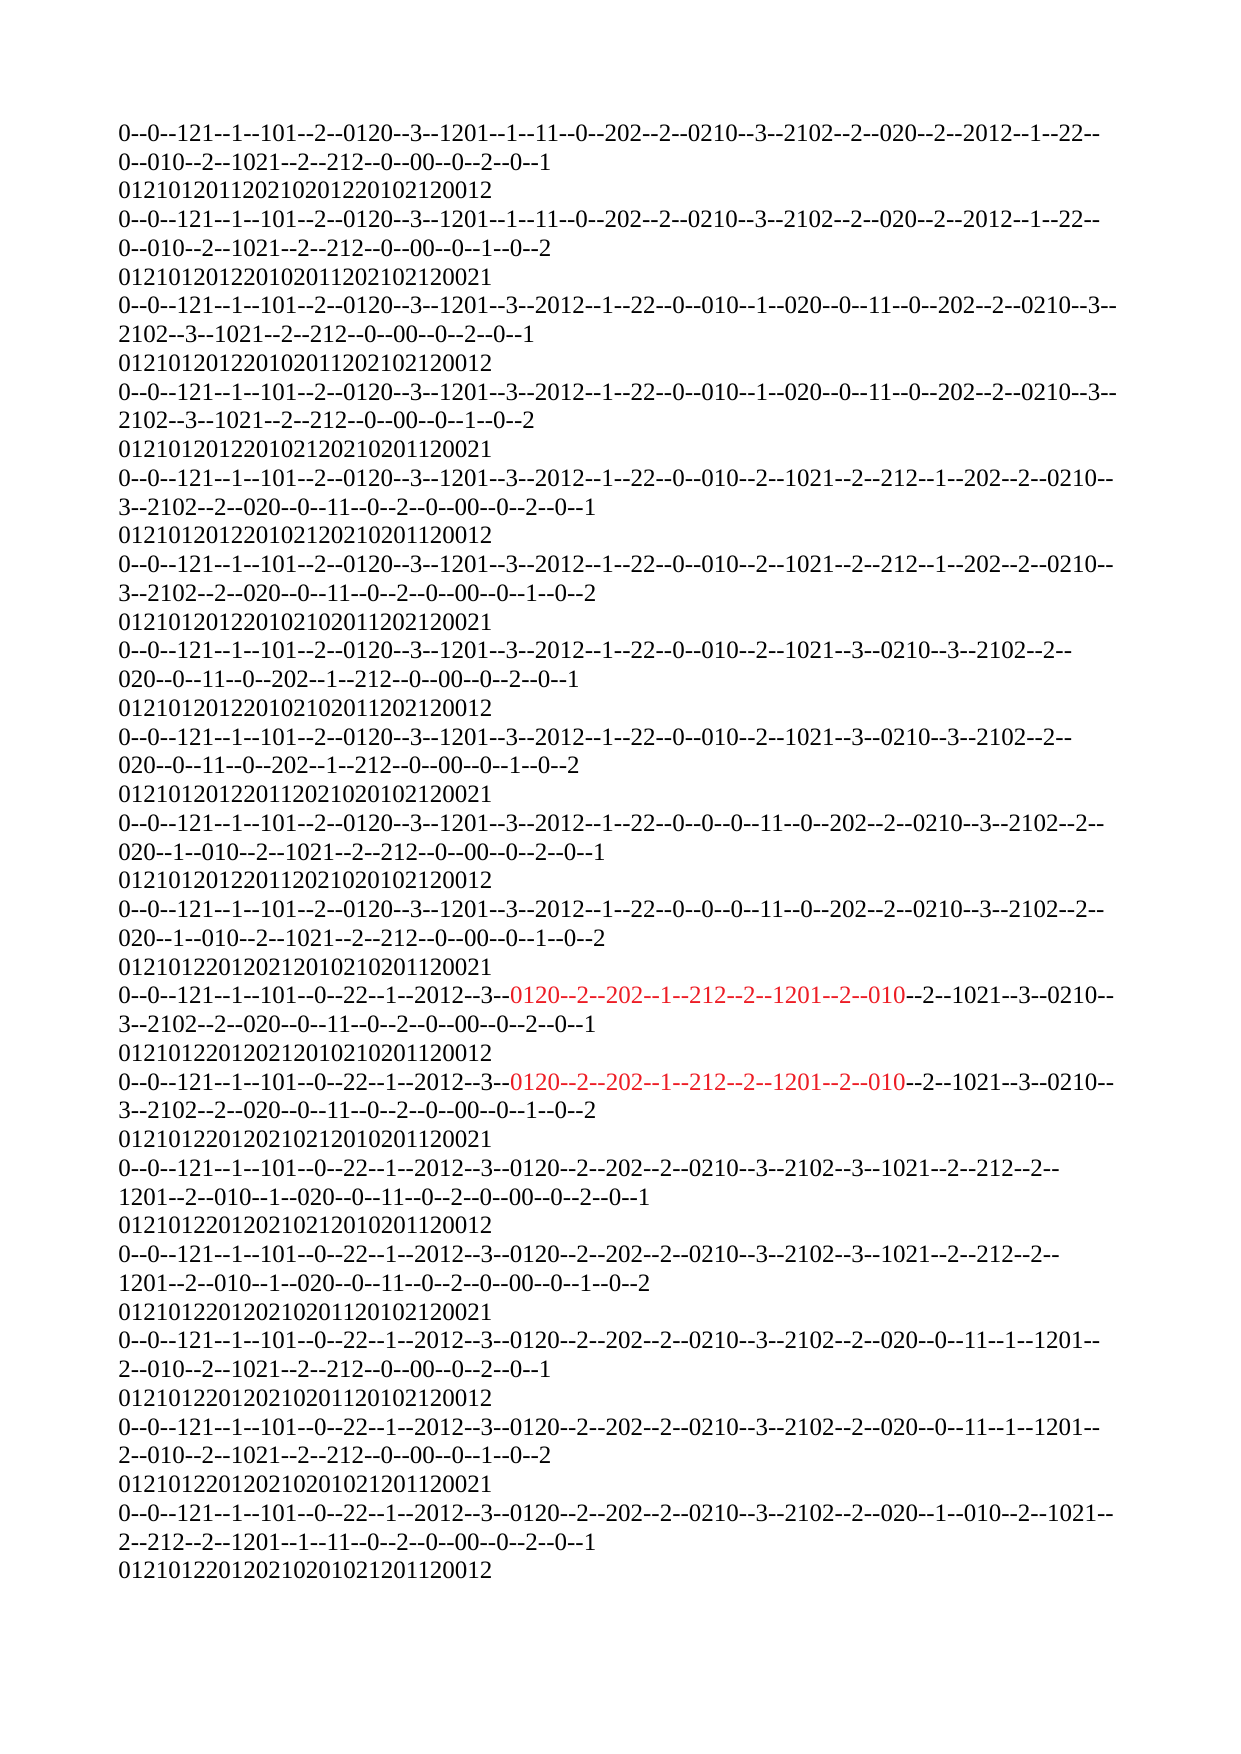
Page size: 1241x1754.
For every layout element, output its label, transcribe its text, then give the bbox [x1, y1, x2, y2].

text 012101220120210201021201120012 [118, 1556, 1122, 1584]
text 0--0--121--1--101--0--22--1--2012--3--0120--2--202--2--0210--3--2102--2--020--0--11--1--1201--2--010--2--1021--2--212--0--00--0--2--0--1 [118, 1326, 1122, 1383]
text 012101220120212010210201120012 [118, 1038, 1122, 1067]
text 012101220120210212010201120021 [118, 1124, 1122, 1153]
text 0--0--121--1--101--0--22--1--2012--3--0120--2--202--2--0210--3--2102--2--020--0--11--1--1201--2--010--2--1021--2--212--0--00--0--1--0--2 [118, 1412, 1122, 1469]
text 012101220120212010210201120021 [118, 952, 1122, 981]
text 0--0--121--1--101--2--0120--3--1201--3--2012--1--22--0--0--0--11--0--202--2--0210--3--2102--2--020--1--010--2--1021--2--212--0--00--0--2--0--1 [118, 808, 1122, 866]
text 0--0--121--1--101--2--0120--3--1201--3--2012--1--22--0--010--1--020--0--11--0--202--2--0210--3--2102--3--1021--2--212--0--00--0--2--0--1 [118, 291, 1122, 348]
text 012101220120210212010201120012 [118, 1211, 1122, 1239]
text 012101201220102120210201120021 [118, 434, 1122, 463]
text 012101201220112021020102120021 [118, 779, 1122, 808]
text 012101201220102011202102120012 [118, 348, 1122, 377]
text 012101220120210201021201120021 [118, 1469, 1122, 1498]
text 012101201220102011202102120021 [118, 262, 1122, 291]
text 0--0--121--1--101--2--0120--3--1201--1--11--0--202--2--0210--3--2102--2--020--2--2012--1--22--0--010--2--1021--2--212--0--00--0--1--0--2 [118, 204, 1122, 262]
text 0--0--121--1--101--0--22--1--2012--3--0120--2--202--2--0210--3--2102--3--1021--2--212--2--1201--2--010--1--020--0--11--0--2--0--00--0--2--0--1 [118, 1153, 1122, 1211]
text 0--0--121--1--101--0--22--1--2012--3--0120--2--202--1--212--2--1201--2--010--2--1021--3--0210--3--2102--2--020--0--11--0--2--0--00--0--2--0--1 [118, 981, 1122, 1038]
text 0--0--121--1--101--2--0120--3--1201--3--2012--1--22--0--010--1--020--0--11--0--202--2--0210--3--2102--3--1021--2--212--0--00--0--1--0--2 [118, 377, 1122, 434]
text 0--0--121--1--101--2--0120--3--1201--3--2012--1--22--0--010--2--1021--2--212--1--202--2--0210--3--2102--2--020--0--11--0--2--0--00--0--2--0--1 [118, 463, 1122, 521]
text 012101201220112021020102120012 [118, 866, 1122, 894]
text 012101201220102120210201120012 [118, 521, 1122, 549]
text 012101220120210201120102120021 [118, 1297, 1122, 1326]
text 0--0--121--1--101--2--0120--3--1201--3--2012--1--22--0--010--2--1021--2--212--1--202--2--0210--3--2102--2--020--0--11--0--2--0--00--0--1--0--2 [118, 549, 1122, 607]
text 012101201120210201220102120012 [118, 176, 1122, 204]
text 0--0--121--1--101--2--0120--3--1201--1--11--0--202--2--0210--3--2102--2--020--2--2012--1--22--0--010--2--1021--2--212--0--00--0--2--0--1 [118, 118, 1122, 176]
text 0--0--121--1--101--2--0120--3--1201--3--2012--1--22--0--010--2--1021--3--0210--3--2102--2--020--0--11--0--202--1--212--0--00--0--1--0--2 [118, 722, 1122, 779]
text 012101220120210201120102120012 [118, 1383, 1122, 1412]
text 0--0--121--1--101--0--22--1--2012--3--0120--2--202--1--212--2--1201--2--010--2--1021--3--0210--3--2102--2--020--0--11--0--2--0--00--0--1--0--2 [118, 1067, 1122, 1124]
text 012101201220102102011202120021 [118, 607, 1122, 636]
text 0--0--121--1--101--2--0120--3--1201--3--2012--1--22--0--010--2--1021--3--0210--3--2102--2--020--0--11--0--202--1--212--0--00--0--2--0--1 [118, 636, 1122, 693]
text 012101201220102102011202120012 [118, 693, 1122, 722]
text 0--0--121--1--101--2--0120--3--1201--3--2012--1--22--0--0--0--11--0--202--2--0210--3--2102--2--020--1--010--2--1021--2--212--0--00--0--1--0--2 [118, 894, 1122, 952]
text 0--0--121--1--101--0--22--1--2012--3--0120--2--202--2--0210--3--2102--2--020--1--010--2--1021--2--212--2--1201--1--11--0--2--0--00--0--2--0--1 [118, 1498, 1122, 1556]
text 0--0--121--1--101--0--22--1--2012--3--0120--2--202--2--0210--3--2102--3--1021--2--212--2--1201--2--010--1--020--0--11--0--2--0--00--0--1--0--2 [118, 1239, 1122, 1297]
